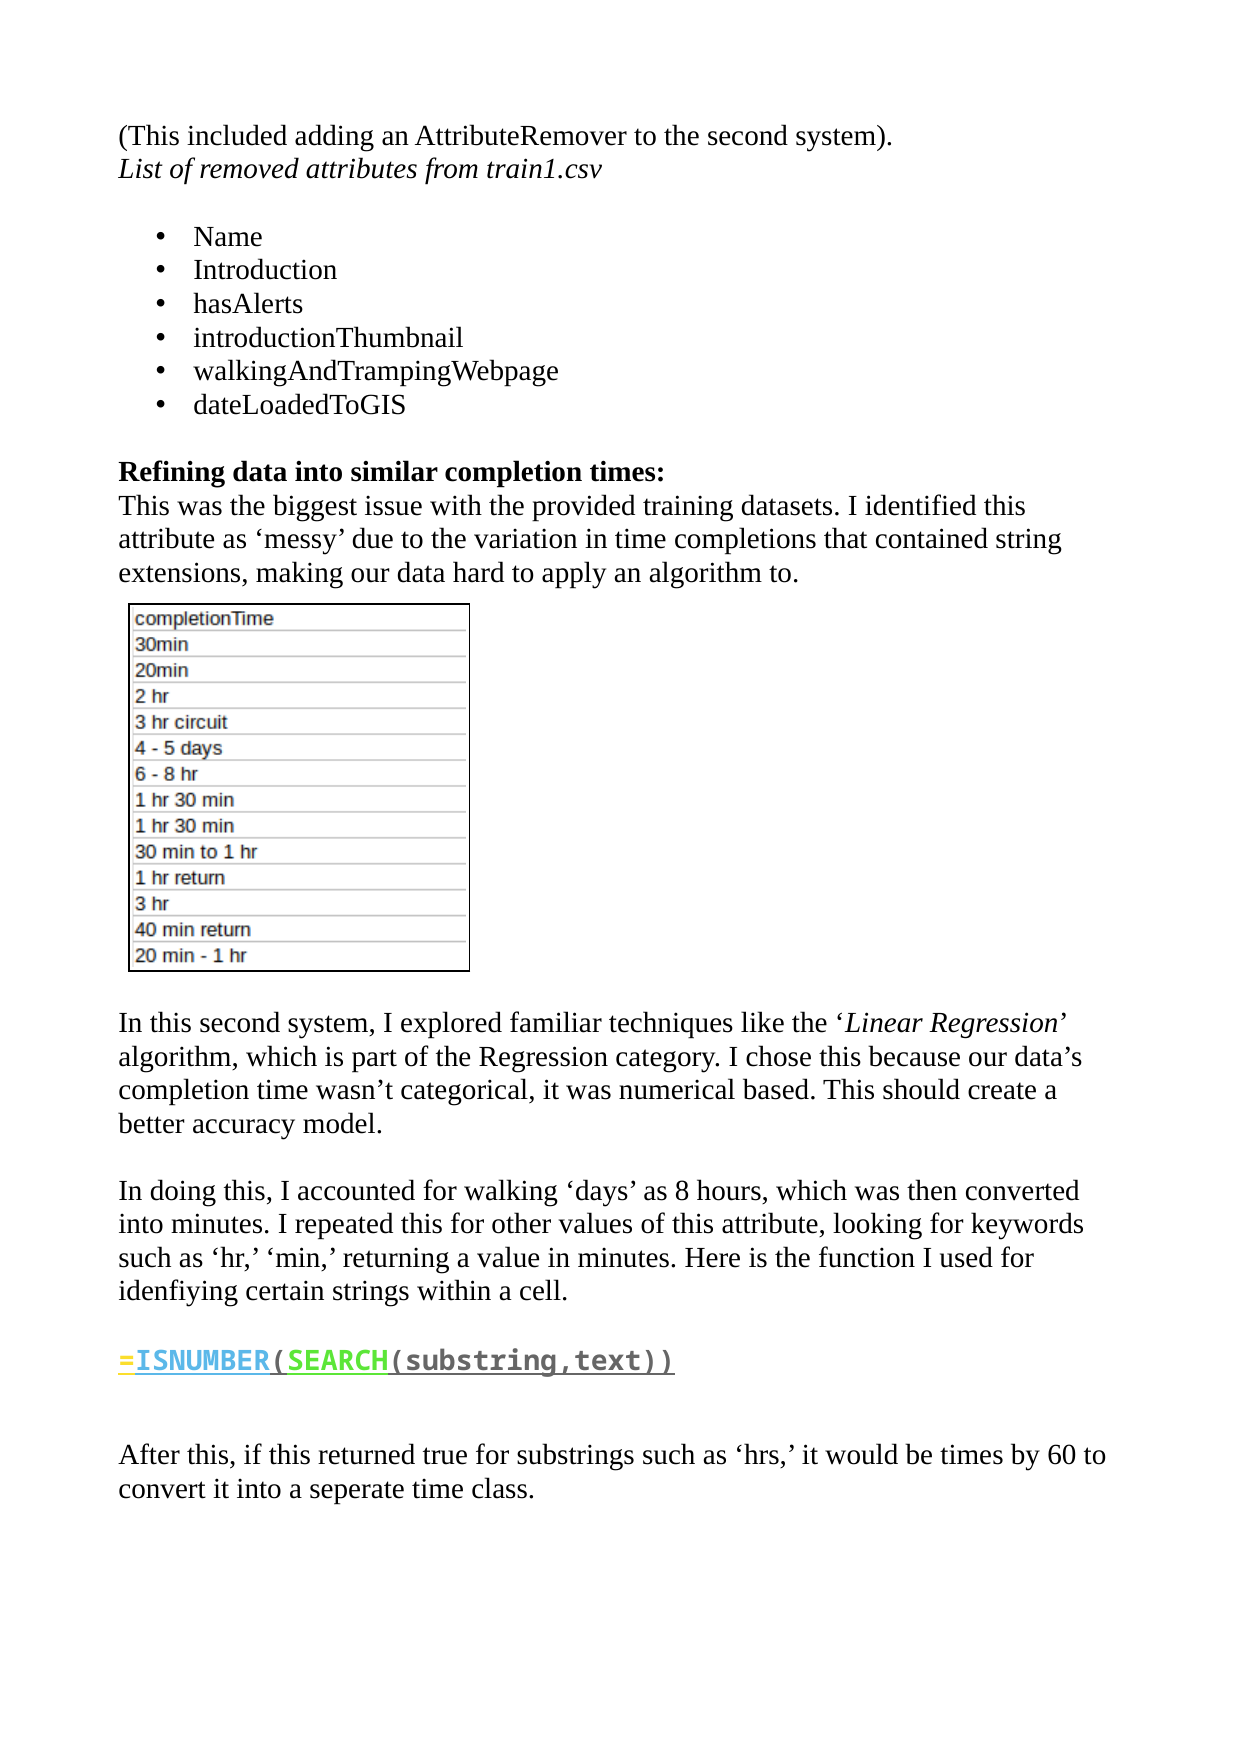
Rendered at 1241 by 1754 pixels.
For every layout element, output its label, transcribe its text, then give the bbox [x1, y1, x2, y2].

list walkingAndTrampingWebpage [156, 353, 1122, 387]
text Refining data into similar completion times: [118, 454, 1122, 488]
text This was the biggest issue with the provided training datasets. I identified this attribute as ‘messy’ due to the variation in time completions that contained string extensions, making our data hard to apply an algorithm to. [118, 488, 1122, 588]
text List of removed attributes from train1.csv [118, 152, 1122, 185]
text After this, if this returned true for substrings such as ‘hrs,’ it would be times by 60 to convert it into a seperate time class. [118, 1437, 1122, 1504]
text =ISNUMBER(SEARCH(substring,text)) [118, 1341, 1122, 1379]
list Introduction [156, 252, 1122, 286]
list dateLoadedToGIS [156, 387, 1122, 421]
text In this second system, I explored familiar techniques like the ‘Linear Regression’ algorithm, which is part of the Regression category. I chose this because our data’s completion time wasn’t categorical, it was numerical based. This should create a better accuracy model. [118, 1005, 1122, 1139]
list introductionThumbnail [156, 320, 1122, 353]
list hasAlerts [156, 286, 1122, 320]
text (This included adding an AttributeRemover to the second system). [118, 118, 1122, 152]
picture [132, 607, 466, 967]
text In doing this, I accounted for walking ‘days’ as 8 hours, which was then converted into minutes. I repeated this for other values of this attribute, looking for keywords such as ‘hr,’ ‘min,’ returning a value in minutes. Here is the function I used for idenfiying certain strings within a cell. [118, 1173, 1122, 1307]
list Name [156, 219, 1122, 252]
